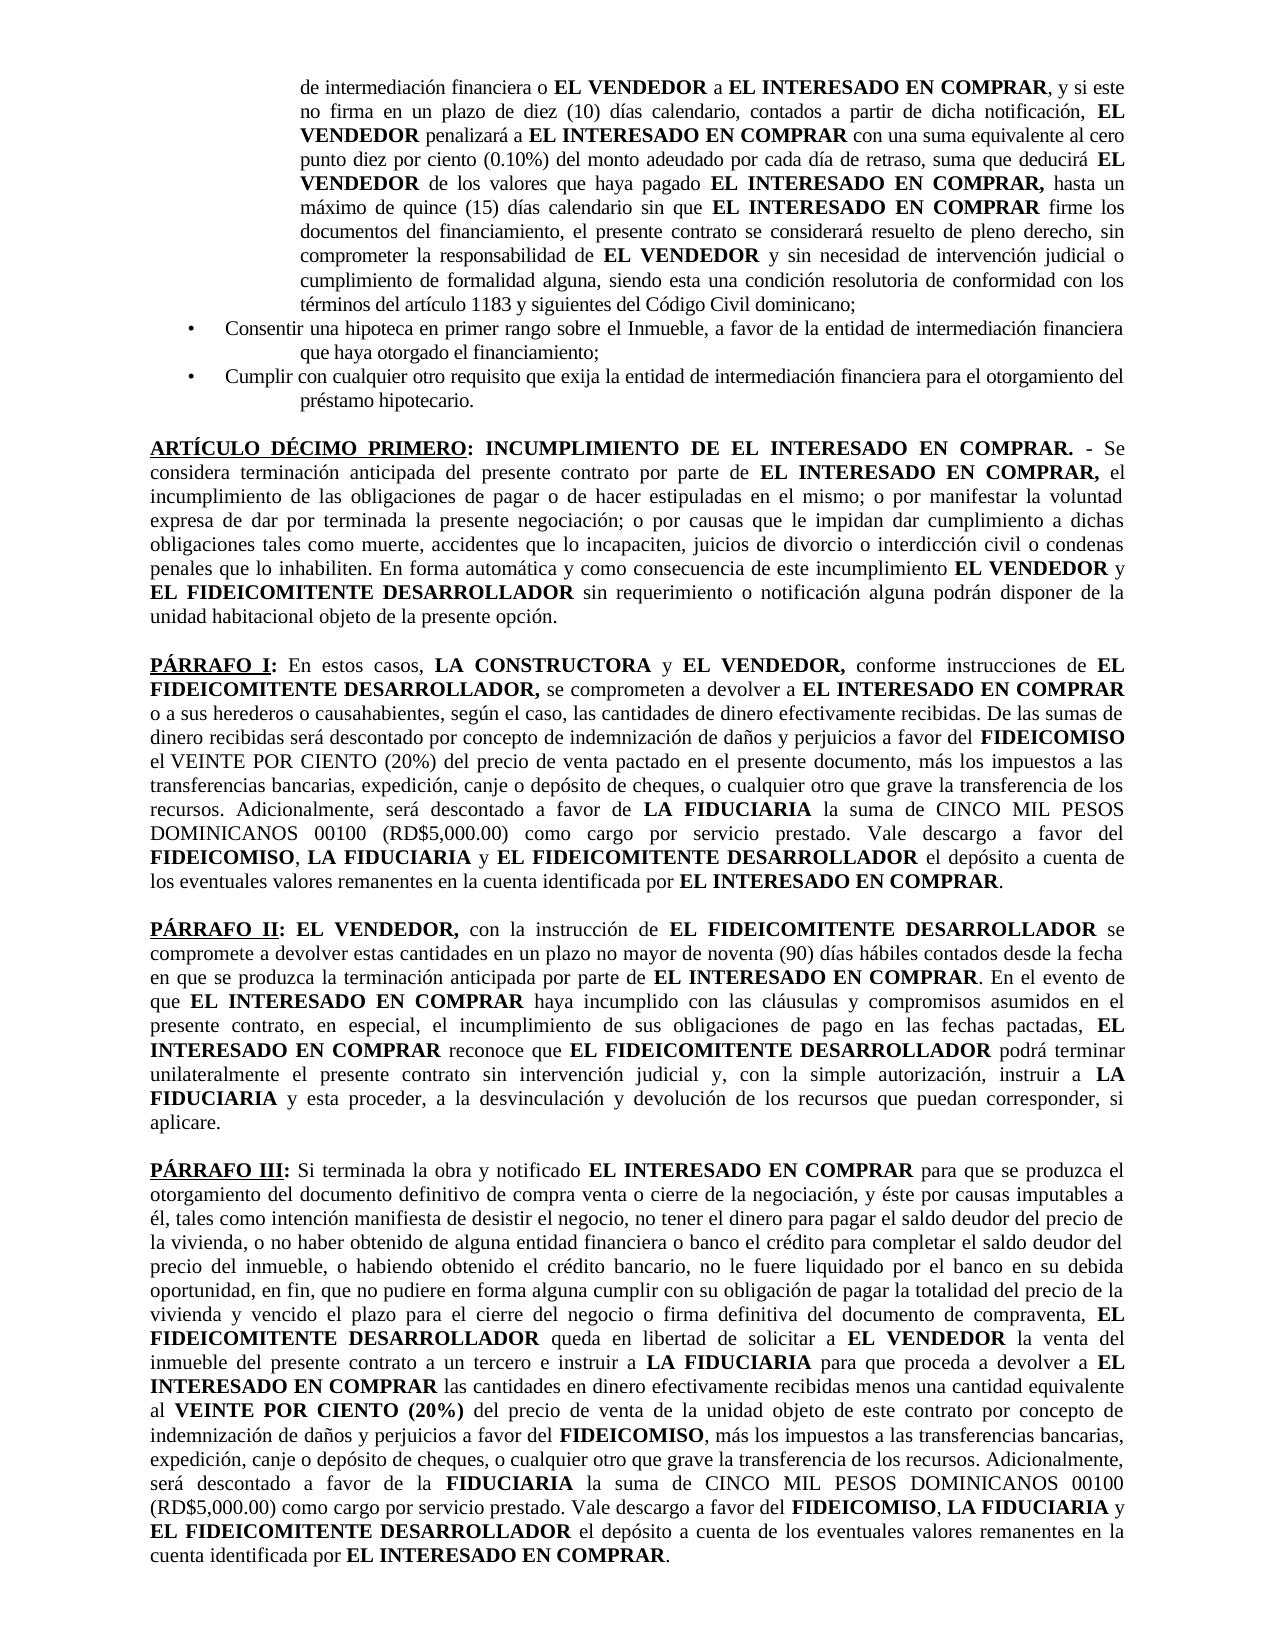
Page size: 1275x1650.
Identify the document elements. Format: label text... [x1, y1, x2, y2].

text PÁRRAFO II: EL VENDEDOR, con la instrucción de EL FIDEICOMITENTE DESARROLLADOR se compromete a devolver estas cantidades en un plazo no mayor de noventa (90) días hábiles contados desde la fecha en que se produzca la terminación anticipada por parte de EL INTERESADO EN COMPRAR. En el evento de que EL INTERESADO EN COMPRAR haya incumplido con las cláusulas y compromisos asumidos en el presente contrato, en especial, el incumplimiento de sus obligaciones de pago en las fechas pactadas, EL INTERESADO EN COMPRAR reconoce que EL FIDEICOMITENTE DESARROLLADOR podrá terminar unilateralmente el presente contrato sin intervención judicial y, con la simple autorización, instruir a LA FIDUCIARIA y esta proceder, a la desvinculación y devolución de los recursos que puedan corresponder, si aplicare. [150, 917, 1125, 1134]
list de intermediación financiera o EL VENDEDOR a EL INTERESADO EN COMPRAR, y si este no firma en un plazo de diez (10) días calendario, contados a partir de dicha notificación, EL VENDEDOR penalizará a EL INTERESADO EN COMPRAR con una suma equivalente al cero punto diez por ciento (0.10%) del monto adeudado por cada día de retraso, suma que deducirá EL VENDEDOR de los valores que haya pagado EL INTERESADO EN COMPRAR, hasta un máximo de quince (15) días calendario sin que EL INTERESADO EN COMPRAR firme los documentos del financiamiento, el presente contrato se considerará resuelto de pleno derecho, sin comprometer la responsabilidad de EL VENDEDOR y sin necesidad de intervención judicial o cumplimiento de formalidad alguna, siendo esta una condición resolutoria de conformidad con los términos del artículo 1183 y siguientes del Código Civil dominicano; [187, 75, 1125, 316]
text PÁRRAFO III: Si terminada la obra y notificado EL INTERESADO EN COMPRAR para que se produzca el otorgamiento del documento definitivo de compra venta o cierre de la negociación, y éste por causas imputables a él, tales como intención manifiesta de desistir el negocio, no tener el dinero para pagar el saldo deudor del precio de la vivienda, o no haber obtenido de alguna entidad financiera o banco el crédito para completar el saldo deudor del precio del inmueble, o habiendo obtenido el crédito bancario, no le fuere liquidado por el banco en su debida oportunidad, en fin, que no pudiere en forma alguna cumplir con su obligación de pagar la totalidad del precio de la vivienda y vencido el plazo para el cierre del negocio o firma definitiva del documento de compraventa, EL FIDEICOMITENTE DESARROLLADOR queda en libertad de solicitar a EL VENDEDOR la venta del inmueble del presente contrato a un tercero e instruir a LA FIDUCIARIA para que proceda a devolver a EL INTERESADO EN COMPRAR las cantidades en dinero efectivamente recibidas menos una cantidad equivalente al VEINTE POR CIENTO (20%) del precio de venta de la unidad objeto de este contrato por concepto de indemnización de daños y perjuicios a favor del FIDEICOMISO, más los impuestos a las transferencias bancarias, expedición, canje o depósito de cheques, o cualquier otro que grave la transferencia de los recursos. Adicionalmente, será descontado a favor de la FIDUCIARIA la suma de CINCO MIL PESOS DOMINICANOS 00100 (RD$5,000.00) como cargo por servicio prestado. Vale descargo a favor del FIDEICOMISO, LA FIDUCIARIA y EL FIDEICOMITENTE DESARROLLADOR el depósito a cuenta de los eventuales valores remanentes en la cuenta identificada por EL INTERESADO EN COMPRAR. [150, 1158, 1125, 1567]
list Consentir una hipoteca en primer rango sobre el Inmueble, a favor de la entidad de intermediación financiera que haya otorgado el financiamiento; [187, 316, 1125, 364]
list Cumplir con cualquier otro requisito que exija la entidad de intermediación financiera para el otorgamiento del préstamo hipotecario. [187, 364, 1125, 412]
text PÁRRAFO I: En estos casos, LA CONSTRUCTORA y EL VENDEDOR, conforme instrucciones de EL FIDEICOMITENTE DESARROLLADOR, se comprometen a devolver a EL INTERESADO EN COMPRAR o a sus herederos o causahabientes, según el caso, las cantidades de dinero efectivamente recibidas. De las sumas de dinero recibidas será descontado por concepto de indemnización de daños y perjuicios a favor del FIDEICOMISO el VEINTE POR CIENTO (20%) del precio de venta pactado en el presente documento, más los impuestos a las transferencias bancarias, expedición, canje o depósito de cheques, o cualquier otro que grave la transferencia de los recursos. Adicionalmente, será descontado a favor de LA FIDUCIARIA la suma de CINCO MIL PESOS DOMINICANOS 00100 (RD$5,000.00) como cargo por servicio prestado. Vale descargo a favor del FIDEICOMISO, LA FIDUCIARIA y EL FIDEICOMITENTE DESARROLLADOR el depósito a cuenta de los eventuales valores remanentes en la cuenta identificada por EL INTERESADO EN COMPRAR. [150, 652, 1125, 893]
text ARTÍCULO DÉCIMO PRIMERO: INCUMPLIMIENTO DE EL INTERESADO EN COMPRAR. - Se considera terminación anticipada del presente contrato por parte de EL INTERESADO EN COMPRAR, el incumplimiento de las obligaciones de pagar o de hacer estipuladas en el mismo; o por manifestar la voluntad expresa de dar por terminada la presente negociación; o por causas que le impidan dar cumplimiento a dichas obligaciones tales como muerte, accidentes que lo incapaciten, juicios de divorcio o interdicción civil o condenas penales que lo inhabiliten. En forma automática y como consecuencia de este incumplimiento EL VENDEDOR y EL FIDEICOMITENTE DESARROLLADOR sin requerimiento o notificación alguna podrán disponer de la unidad habitacional objeto de la presente opción. [150, 436, 1125, 628]
